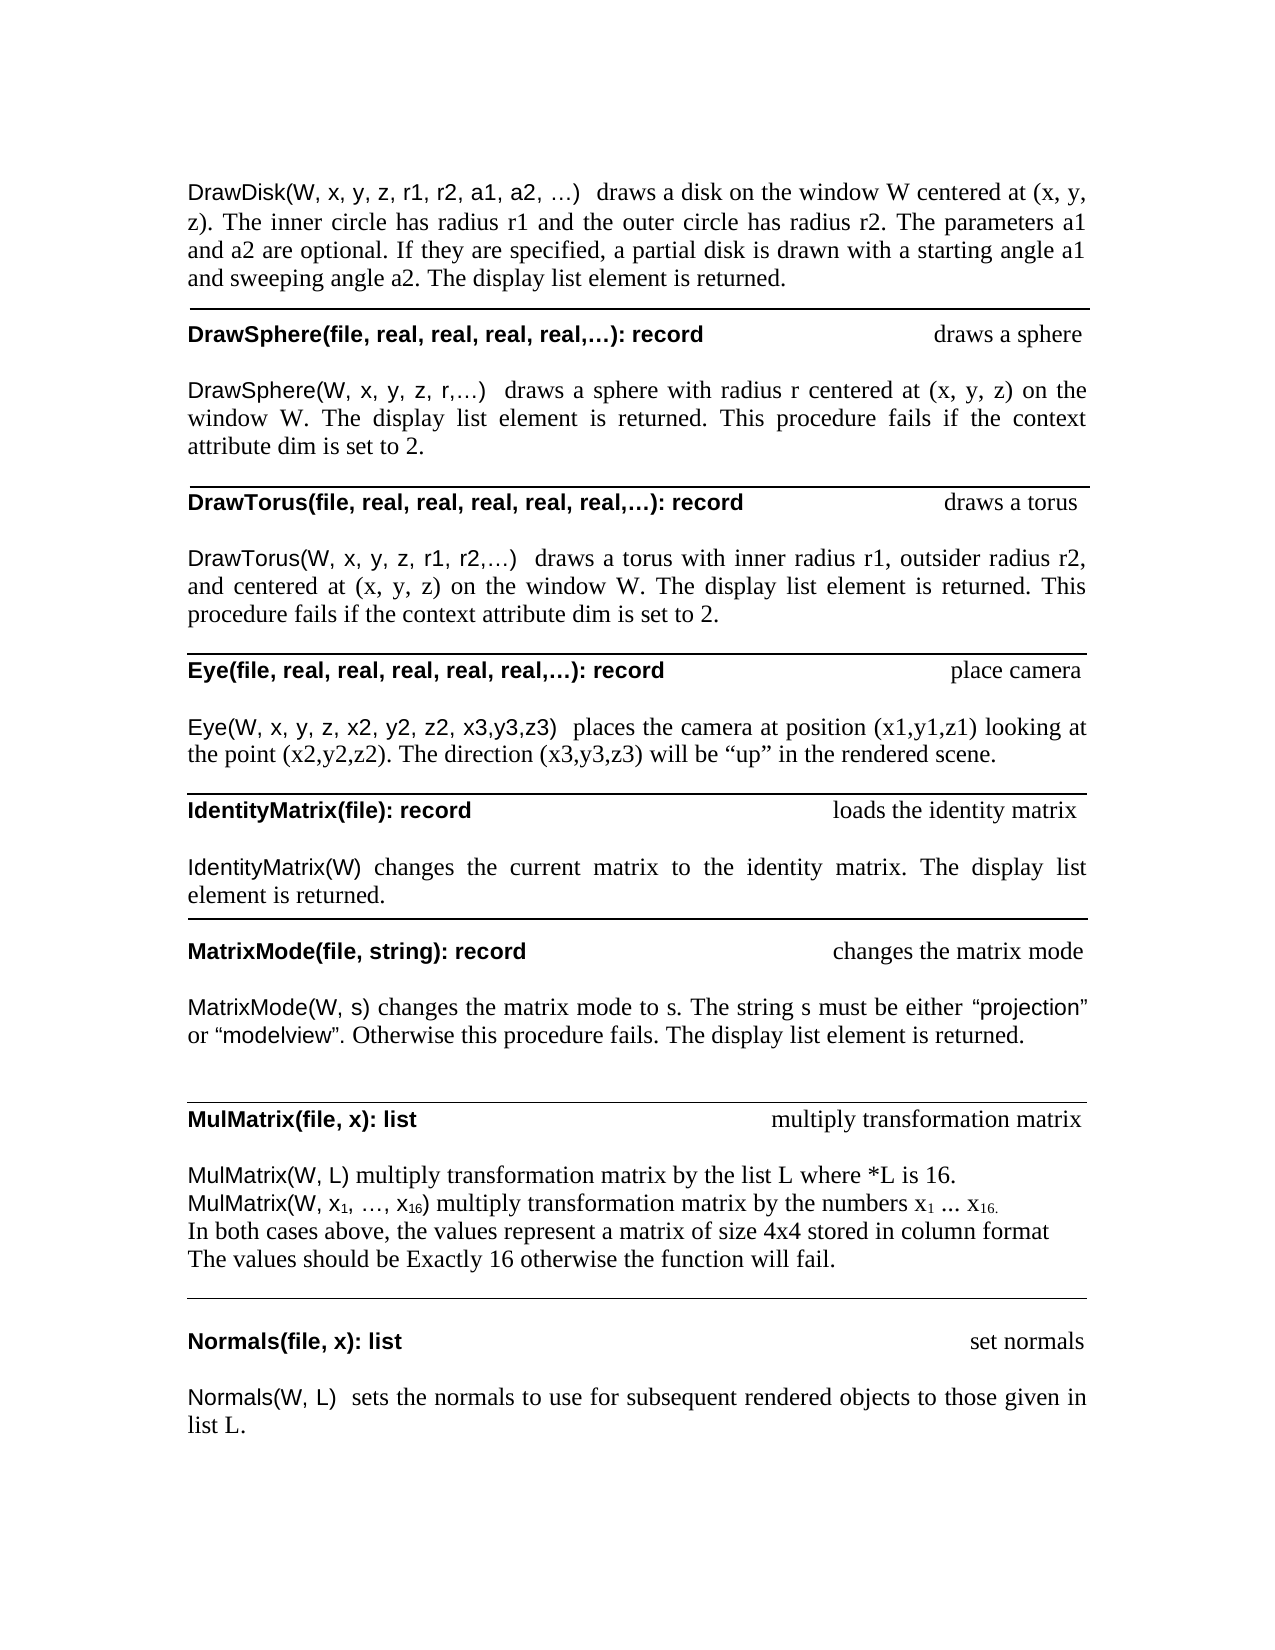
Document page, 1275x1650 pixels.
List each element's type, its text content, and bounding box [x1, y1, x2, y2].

text DrawTorus(W, x, y, z, r1, r2,…) draws a torus with inner radius r1, outsider radius r2, and centered at (x, y, z) on the window W. The display list element is returned. This procedure fails if the context attribute dim is set to 2. [187, 544, 1087, 628]
text DrawSphere(file, real, real, real, real,…): record draws a sphere [187, 320, 1087, 348]
text Eye(W, x, y, z, x2, y2, z2, x3,y3,z3) places the camera at position (x1,y1,z1) looking at the point (x2,y2,z2). The direction (x3,y3,z3) will be “up” in the rendered scene. [187, 712, 1087, 768]
text DrawTorus(file, real, real, real, real, real,…): record draws a torus [187, 488, 1087, 516]
text Eye(file, real, real, real, real, real,…): record place camera [187, 656, 1087, 684]
text IdentityMatrix(file): record loads the identity matrix [187, 796, 1087, 824]
text In both cases above, the values represent a matrix of size 4x4 stored in column format The values should be Exactly 16 otherwise the function will fail. [187, 1217, 1087, 1273]
text Normals(W, L) sets the normals to use for subsequent rendered objects to those given in list L. [187, 1383, 1087, 1439]
text MatrixMode(W, s) changes the matrix mode to s. The string s must be either “projection” or “modelview”. Otherwise this procedure fails. The display list element is returned. [187, 993, 1087, 1049]
text Normals(file, x): list set normals [187, 1327, 1087, 1355]
text DrawDisk(W, x, y, z, r1, r2, a1, a2, …) draws a disk on the window W centered at (x, y, z). The inner circle has radius r1 and the outer circle has radius r2. The parameters a1 and a2 are optional. If they are specified, a partial disk is drawn with a starting angle a1 and sweeping angle a2. The display list element is returned. [187, 178, 1087, 292]
text DrawSphere(W, x, y, z, r,…) draws a sphere with radius r centered at (x, y, z) on the window W. The display list element is returned. This procedure fails if the context attribute dim is set to 2. [187, 376, 1087, 460]
text MulMatrix(W, x1, …, x16) multiply transformation matrix by the numbers x1 ... x16. [187, 1189, 1087, 1217]
text MulMatrix(file, x): list multiply transformation matrix [187, 1105, 1087, 1133]
text MulMatrix(W, L) multiply transformation matrix by the list L where *L is 16. [187, 1161, 1087, 1189]
text MatrixMode(file, string): record changes the matrix mode [187, 937, 1087, 964]
text IdentityMatrix(W) changes the current matrix to the identity matrix. The display list element is returned. [187, 852, 1087, 908]
